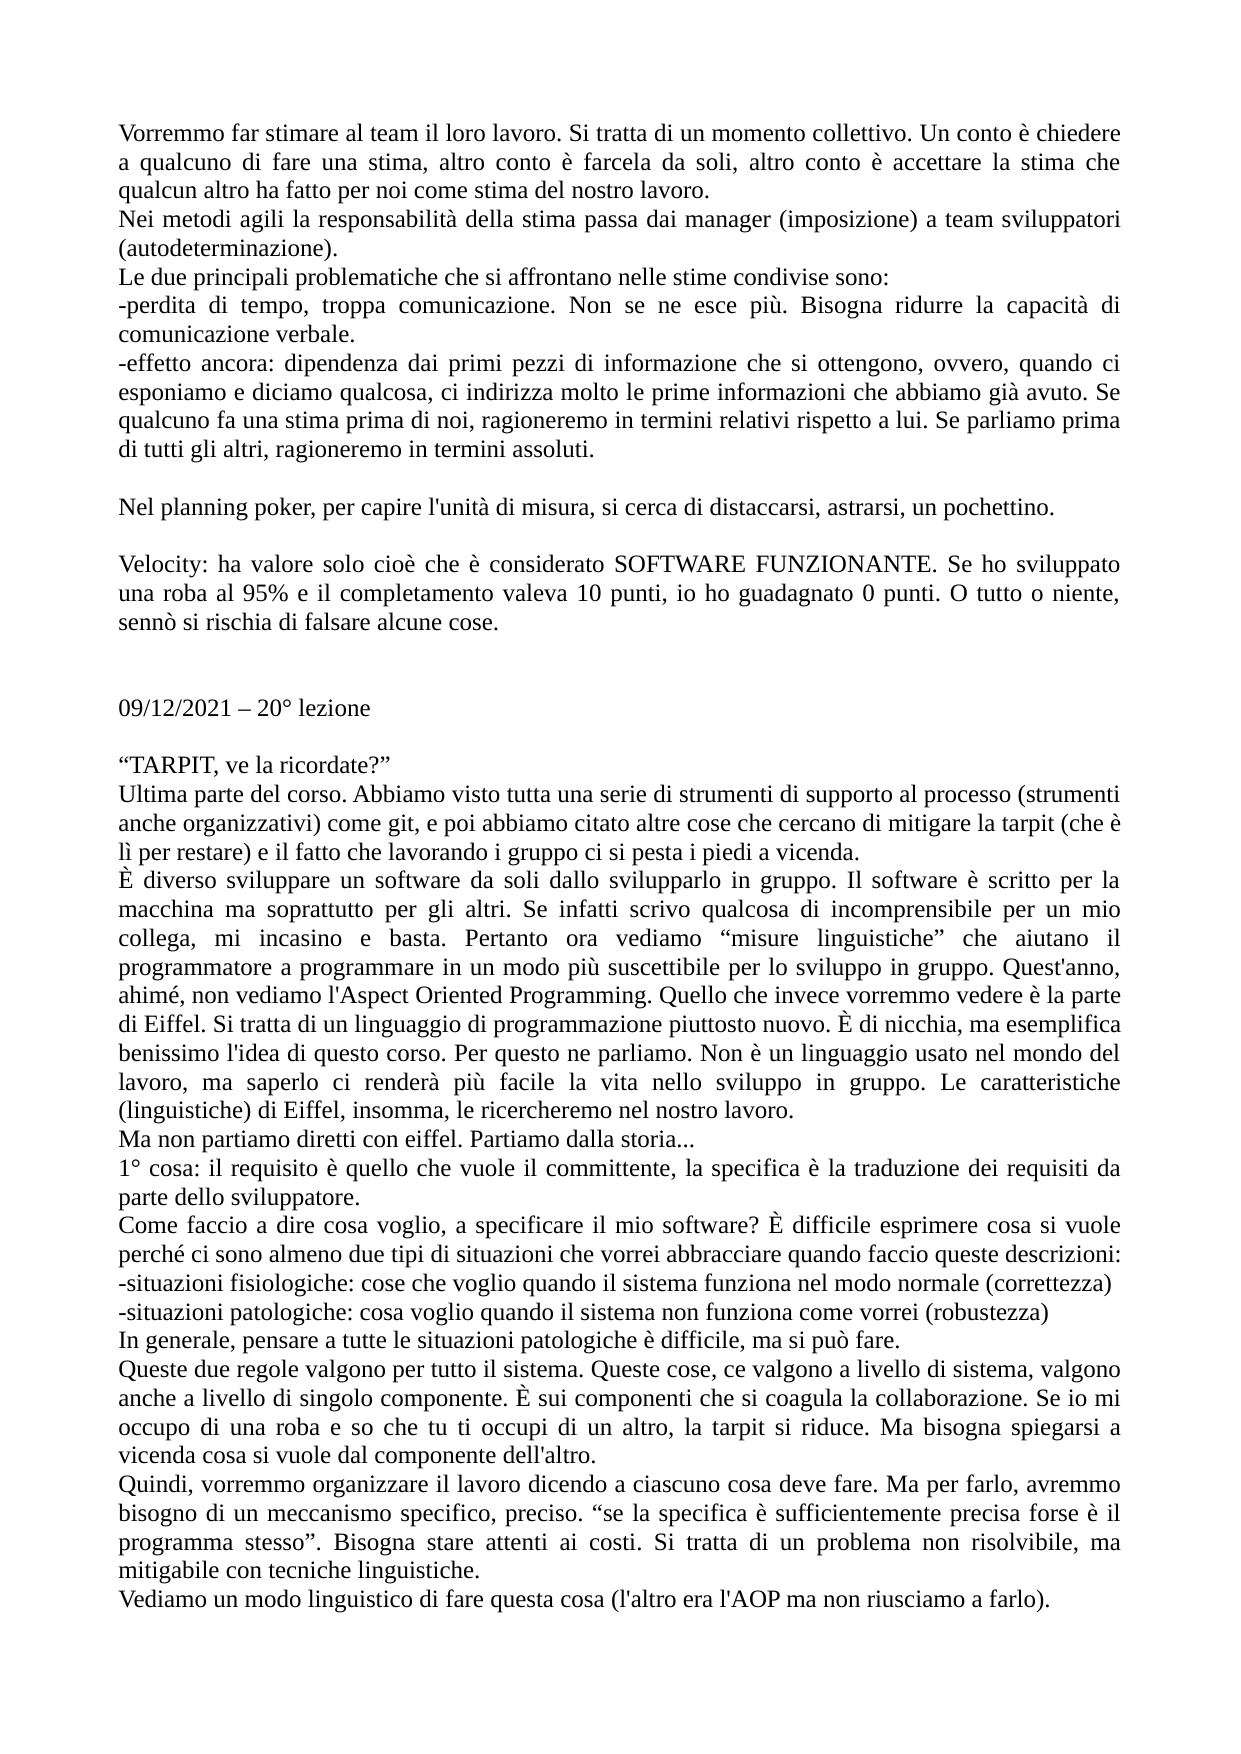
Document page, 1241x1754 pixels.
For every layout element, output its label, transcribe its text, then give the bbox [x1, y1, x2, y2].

text -situazioni fisiologiche: cose che voglio quando il sistema funziona nel modo normale (correttezza) [118, 1268, 1122, 1297]
text Vediamo un modo linguistico di fare questa cosa (l'altro era l'AOP ma non riusciamo a farlo). [118, 1584, 1122, 1613]
text È diverso sviluppare un software da soli dallo svilupparlo in gruppo. Il software è scritto per la macchina ma soprattutto per gli altri. Se infatti scrivo qualcosa di incomprensibile per un mio collega, mi incasino e basta. Pertanto ora vediamo “misure linguistiche” che aiutano il programmatore a programmare in un modo più suscettibile per lo sviluppo in gruppo. Quest'anno, ahimé, non vediamo l'Aspect Oriented Programming. Quello che invece vorremmo vedere è la parte di Eiffel. Si tratta di un linguaggio di programmazione piuttosto nuovo. È di nicchia, ma esemplifica benissimo l'idea di questo corso. Per questo ne parliamo. Non è un linguaggio usato nel mondo del lavoro, ma saperlo ci renderà più facile la vita nello sviluppo in gruppo. Le caratteristiche (linguistiche) di Eiffel, insomma, le ricercheremo nel nostro lavoro. [118, 866, 1122, 1124]
text In generale, pensare a tutte le situazioni patologiche è difficile, ma si può fare. [118, 1326, 1122, 1354]
text Nel planning poker, per capire l'unità di misura, si cerca di distaccarsi, astrarsi, un pochettino. [118, 492, 1122, 521]
text Le due principali problematiche che si affrontano nelle stime condivise sono: [118, 262, 1122, 291]
text -perdita di tempo, troppa comunicazione. Non se ne esce più. Bisogna ridurre la capacità di comunicazione verbale. [118, 291, 1122, 348]
text Nei metodi agili la responsabilità della stima passa dai manager (imposizione) a team sviluppatori (autodeterminazione). [118, 204, 1122, 262]
text Vorremmo far stimare al team il loro lavoro. Si tratta di un momento collettivo. Un conto è chiedere a qualcuno di fare una stima, altro conto è farcela da soli, altro conto è accettare la stima che qualcun altro ha fatto per noi come stima del nostro lavoro. [118, 118, 1122, 204]
text 1° cosa: il requisito è quello che vuole il committente, la specifica è la traduzione dei requisiti da parte dello sviluppatore. [118, 1153, 1122, 1211]
text “TARPIT, ve la ricordate?” [118, 751, 1122, 779]
text Ultima parte del corso. Abbiamo visto tutta una serie di strumenti di supporto al processo (strumenti anche organizzativi) come git, e poi abbiamo citato altre cose che cercano di mitigare la tarpit (che è lì per restare) e il fatto che lavorando i gruppo ci si pesta i piedi a vicenda. [118, 779, 1122, 866]
text Velocity: ha valore solo cioè che è considerato SOFTWARE FUNZIONANTE. Se ho sviluppato una roba al 95% e il completamento valeva 10 punti, io ho guadagnato 0 punti. O tutto o niente, sennò si rischia di falsare alcune cose. [118, 549, 1122, 636]
text Ma non partiamo diretti con eiffel. Partiamo dalla storia... [118, 1124, 1122, 1153]
text 09/12/2021 – 20° lezione [118, 693, 1122, 722]
text Come faccio a dire cosa voglio, a specificare il mio software? È difficile esprimere cosa si vuole perché ci sono almeno due tipi di situazioni che vorrei abbracciare quando faccio queste descrizioni: [118, 1211, 1122, 1268]
text Quindi, vorremmo organizzare il lavoro dicendo a ciascuno cosa deve fare. Ma per farlo, avremmo bisogno di un meccanismo specifico, preciso. “se la specifica è sufficientemente precisa forse è il programma stesso”. Bisogna stare attenti ai costi. Si tratta di un problema non risolvibile, ma mitigabile con tecniche linguistiche. [118, 1469, 1122, 1584]
text Queste due regole valgono per tutto il sistema. Queste cose, ce valgono a livello di sistema, valgono anche a livello di singolo componente. È sui componenti che si coagula la collaborazione. Se io mi occupo di una roba e so che tu ti occupi di un altro, la tarpit si riduce. Ma bisogna spiegarsi a vicenda cosa si vuole dal componente dell'altro. [118, 1354, 1122, 1469]
text -situazioni patologiche: cosa voglio quando il sistema non funziona come vorrei (robustezza) [118, 1297, 1122, 1326]
text -effetto ancora: dipendenza dai primi pezzi di informazione che si ottengono, ovvero, quando ci esponiamo e diciamo qualcosa, ci indirizza molto le prime informazioni che abbiamo già avuto. Se qualcuno fa una stima prima di noi, ragioneremo in termini relativi rispetto a lui. Se parliamo prima di tutti gli altri, ragioneremo in termini assoluti. [118, 348, 1122, 463]
